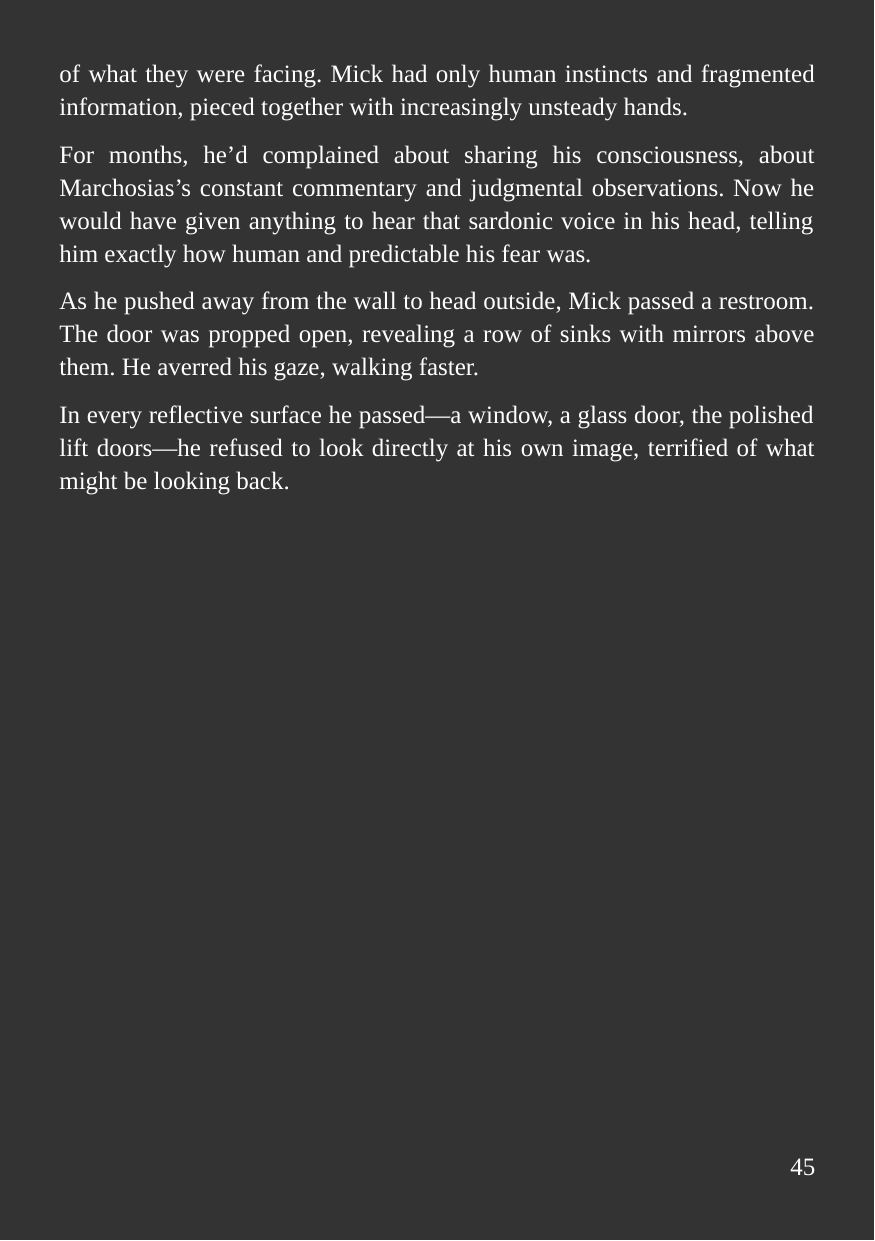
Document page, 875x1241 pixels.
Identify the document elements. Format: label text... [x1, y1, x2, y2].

text of what they were facing. Mick had only human instincts and fragmented information, pieced together with increasingly unsteady hands. [59, 59, 815, 121]
text For months, he’d complained about sharing his consciousness, about Marchosias’s constant commentary and judgmental observations. Now he would have given anything to hear that sardonic voice in his head, telling him exactly how human and predictable his fear was. [59, 140, 815, 267]
text In every reflective surface he passed—a window, a glass door, the polished lift doors—he refused to look directly at his own image, terrified of what might be looking back. [59, 400, 815, 495]
text As he pushed away from the wall to head outside, Mick passed a restroom. The door was propped open, revealing a row of sinks with mirrors above them. He averred his gaze, walking faster. [59, 286, 815, 381]
